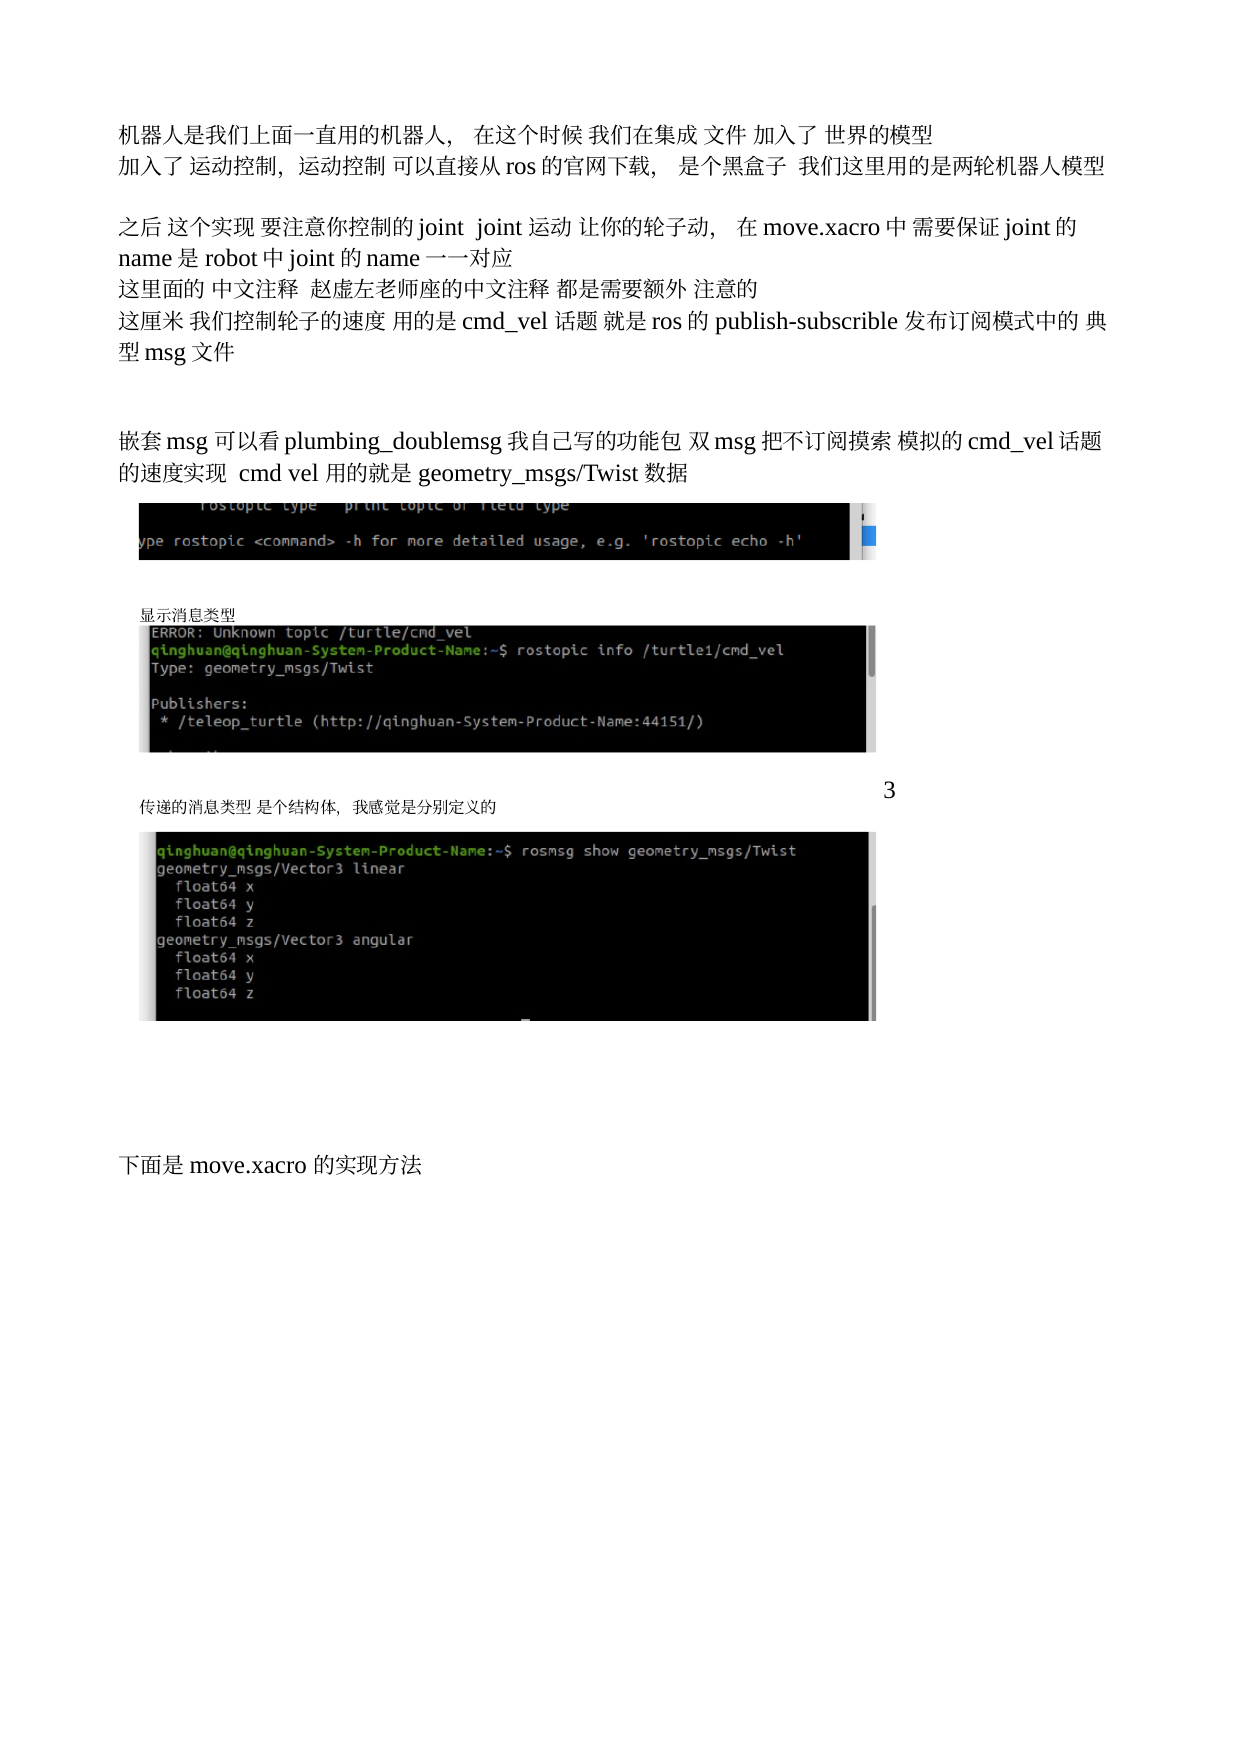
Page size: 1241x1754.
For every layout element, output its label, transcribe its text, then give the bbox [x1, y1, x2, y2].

text 之后 这个实现 要注意你控制的joint joint 运动 让你的轮子动， 在move.xacro中 需要保证joint的name是 robot中joint的name一一对应 [118, 210, 1122, 273]
text [118, 775, 133, 804]
text 3 [883, 775, 1122, 804]
text 加入了 运动控制，运动控制 可以直接从ros的官网下载， 是个黑盒子 我们这里用的是两轮机器人模型 [118, 149, 1122, 181]
picture [133, 503, 883, 1021]
text 嵌套msg 可以看plumbing_doublemsg我自己写的功能包 双msg把不订阅摸索 模拟的cmd_vel话题的速度实现 cmd vel 用的就是 geometry_msgs/Twist 数据 [118, 424, 1122, 487]
text 这里面的 中文注释 赵虚左老师座的中文注释 都是需要额外 注意的 [118, 273, 1122, 304]
text 这厘米 我们控制轮子的速度 用的是cmd_vel 话题 就是ros的 publish-subscrible 发布订阅模式中的 典型msg文件 [118, 304, 1122, 367]
text 下面是 move.xacro 的实现方法 [118, 1149, 1122, 1180]
text 机器人是我们上面一直用的机器人， 在这个时候 我们在集成 文件 加入了 世界的模型 [118, 118, 1122, 149]
